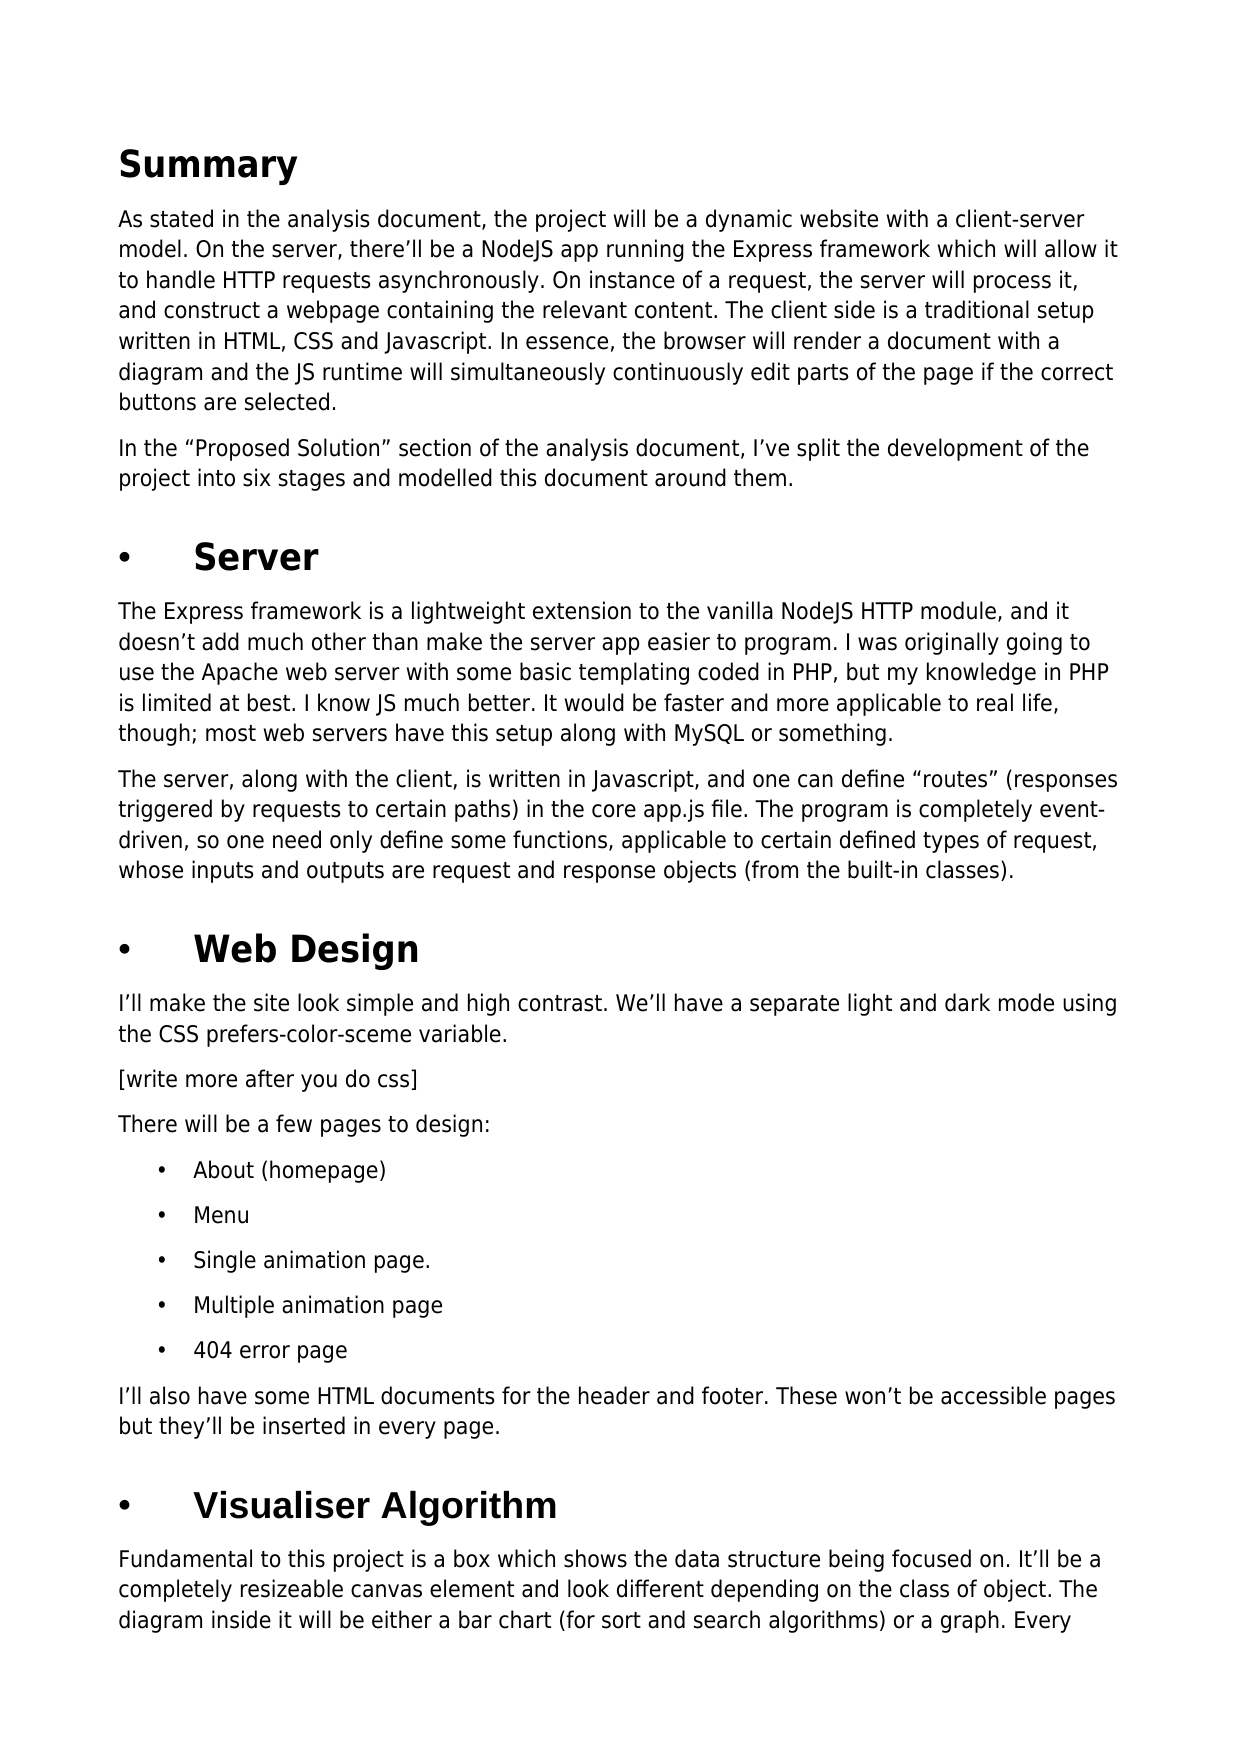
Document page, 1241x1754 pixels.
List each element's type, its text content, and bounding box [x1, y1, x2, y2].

text [write more after you do css] [118, 1066, 1122, 1093]
text The server, along with the client, is written in Javascript, and one can define “routes” (responses triggered by requests to certain paths) in the core app.js file. The program is completely event-driven, so one need only define some functions, applicable to certain defined types of request, whose inputs and outputs are request and response objects (from the built-in classes). [118, 766, 1122, 884]
text Fundamental to this project is a box which shows the data structure being focused on. It’ll be a completely resizeable canvas element and look different depending on the class of object. The diagram inside it will be either a bar chart (for sort and search algorithms) or a graph. Every [118, 1546, 1122, 1634]
list Menu [156, 1202, 1122, 1229]
text In the “Proposed Solution” section of the analysis document, I’ve split the development of the project into six stages and modelled this document around them. [118, 435, 1122, 492]
text The Express framework is a lightweight extension to the vanilla NodeJS HTTP module, and it doesn’t add much other than make the server app easier to program. I was originally going to use the Apache web server with some basic templating coded in PHP, but my knowledge in PHP is limited at best. I know JS much better. It would be faster and more applicable to real life, though; most web servers have this setup along with MySQL or something. [118, 598, 1122, 747]
text I’ll make the site look simple and high contrast. We’ll have a separate light and dark mode using the CSS prefers-color-sceme variable. [118, 991, 1122, 1048]
list About (homepage) [156, 1157, 1122, 1183]
list Multiple animation page [156, 1292, 1122, 1319]
list Visualiser Algorithm [118, 1484, 1122, 1527]
text I’ll also have some HTML documents for the header and footer. These won’t be accessible pages but they’ll be inserted in every page. [118, 1383, 1122, 1440]
list 404 error page [156, 1338, 1122, 1364]
text As stated in the analysis document, the project will be a dynamic website with a client-server model. On the server, there’ll be a NodeJS app running the Express framework which will allow it to handle HTTP requests asynchronously. On instance of a request, the server will process it, and construct a webpage containing the relevant content. The client side is a traditional setup written in HTML, CSS and Javascript. In essence, the browser will render a document with a diagram and the JS runtime will simultaneously continuously edit parts of the page if the correct buttons are selected. [118, 206, 1122, 416]
list Server [118, 536, 1122, 579]
subtitle Summary [118, 143, 1122, 187]
list Single animation page. [156, 1247, 1122, 1274]
list Web Design [118, 928, 1122, 972]
text There will be a few pages to design: [118, 1112, 1122, 1138]
